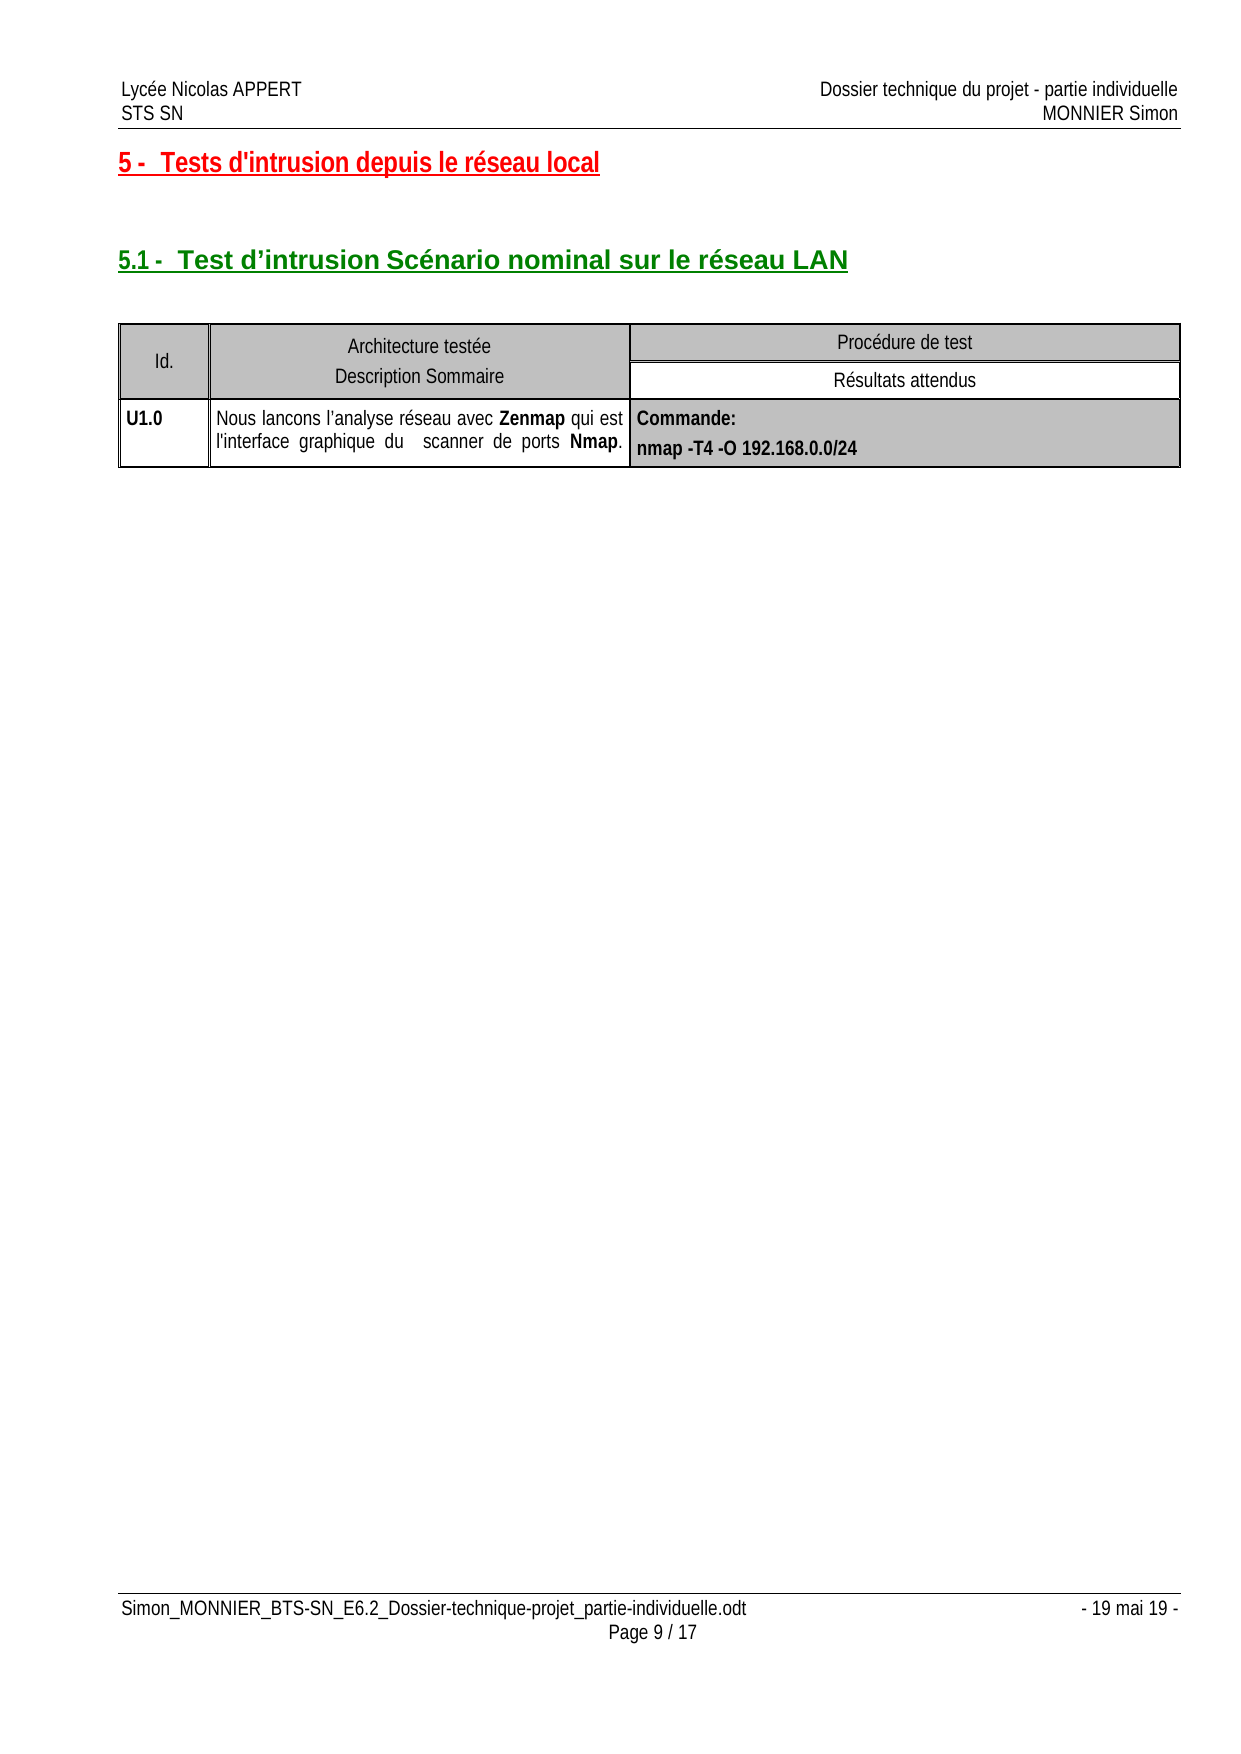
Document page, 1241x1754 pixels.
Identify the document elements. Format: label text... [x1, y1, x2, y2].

table_cell Résultats attendus [631, 363, 1179, 398]
table_header Architecture testée Description Sommaire [211, 325, 629, 398]
subtitle Test d’intrusion Scénario nominal sur le réseau LAN [118, 244, 1181, 275]
table_header Commande: nmap -T4 -O 192.168.0.0/24 [631, 400, 1179, 466]
table_header Procédure de test [631, 325, 1179, 360]
subtitle Tests d'intrusion depuis le réseau local [118, 145, 1181, 178]
table_header Id. [121, 325, 208, 398]
table_cell U1.0 [121, 400, 208, 466]
table_cell Nous lancons l’analyse réseau avec Zenmap qui est l'interface graphique du scanner de ports Nmap. [211, 400, 629, 466]
